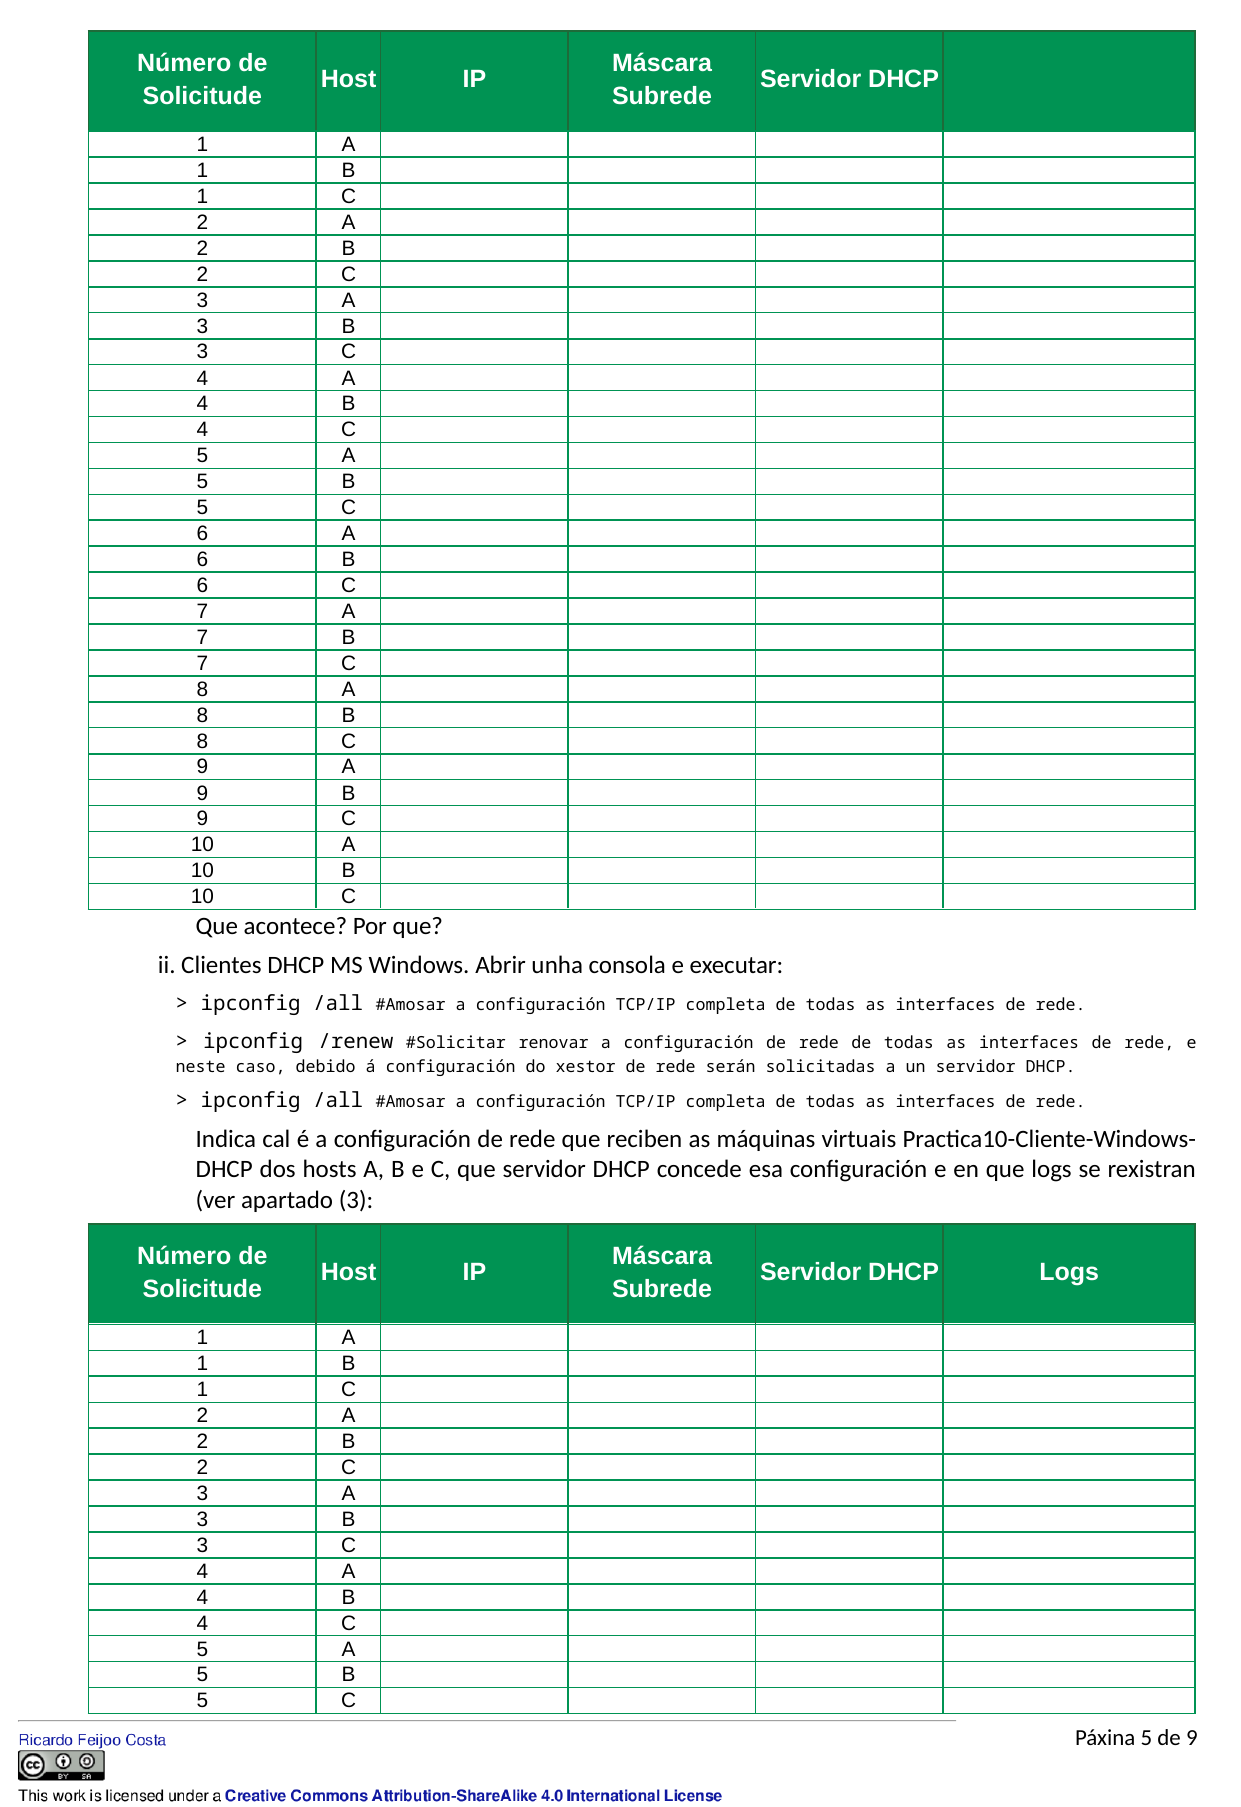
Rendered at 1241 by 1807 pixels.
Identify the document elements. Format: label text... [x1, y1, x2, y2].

table_cell C [317, 884, 380, 908]
table_cell B [317, 313, 380, 338]
table_cell [944, 1351, 1194, 1375]
table_cell B [317, 391, 380, 416]
table_cell [569, 599, 755, 623]
table_cell [756, 158, 942, 182]
table_cell B [317, 625, 380, 649]
table_cell [944, 288, 1194, 312]
table_cell 1 [89, 1377, 315, 1401]
table_cell [381, 547, 567, 571]
table_cell [381, 443, 567, 467]
table_cell [756, 417, 942, 442]
table_cell [569, 1611, 755, 1635]
table_cell [756, 365, 942, 390]
list > ipconfig /all #Amosar a configuración TCP/IP completa de todas as interfaces de rede. [140, 1086, 1197, 1114]
table_cell [381, 1662, 567, 1687]
table_cell [944, 884, 1194, 908]
table_cell B [317, 1662, 380, 1687]
table_cell [756, 1507, 942, 1531]
table_cell [381, 340, 567, 364]
table_cell [944, 858, 1194, 882]
table_cell 2 [89, 236, 315, 260]
table_cell [756, 832, 942, 857]
table_cell [944, 1559, 1194, 1583]
table_cell [756, 755, 942, 779]
table_cell [381, 625, 567, 649]
table_cell [756, 443, 942, 467]
table_cell [381, 677, 567, 701]
table_cell 3 [89, 1507, 315, 1531]
table_cell [381, 288, 567, 312]
table_cell [381, 236, 567, 260]
table_cell B [317, 469, 380, 493]
table_cell [569, 806, 755, 831]
table_cell [756, 210, 942, 234]
table_cell C [317, 651, 380, 675]
table_cell [381, 1559, 567, 1583]
table_cell A [317, 1325, 380, 1349]
table_cell [569, 236, 755, 260]
table_cell [944, 573, 1194, 597]
table_cell 5 [89, 1688, 315, 1713]
table_cell [569, 1481, 755, 1505]
table_cell 2 [89, 1455, 315, 1479]
table_cell A [317, 521, 380, 545]
table_header IP [381, 1225, 567, 1323]
table_cell [756, 573, 942, 597]
table_cell [944, 262, 1194, 286]
table_cell 4 [89, 1559, 315, 1583]
table_cell [756, 1688, 942, 1713]
table_cell B [317, 703, 380, 727]
table_cell 3 [89, 288, 315, 312]
table_cell [569, 469, 755, 493]
table_cell [381, 1455, 567, 1479]
table_cell [381, 1507, 567, 1531]
table_cell [569, 132, 755, 156]
table_cell [381, 806, 567, 831]
table_cell B [317, 236, 380, 260]
table_cell [944, 1325, 1194, 1349]
table_cell 1 [89, 1325, 315, 1349]
table_cell [756, 677, 942, 701]
table_cell [944, 132, 1194, 156]
table_cell 4 [89, 391, 315, 416]
table_cell A [317, 288, 380, 312]
table_cell [756, 132, 942, 156]
table_header Máscara Subrede [569, 32, 755, 130]
table_cell [381, 780, 567, 805]
table_cell [944, 755, 1194, 779]
list ii. Clientes DHCP MS Windows. Abrir unha consola e executar: [116, 949, 1197, 980]
table_cell [569, 755, 755, 779]
table_cell [569, 858, 755, 882]
table_cell [944, 780, 1194, 805]
table_cell [756, 1325, 942, 1349]
table_header Host [317, 1225, 380, 1323]
table_cell 3 [89, 1481, 315, 1505]
table_cell [944, 1507, 1194, 1531]
table_cell [944, 443, 1194, 467]
table_cell [944, 1377, 1194, 1401]
table_header Servidor DHCP [756, 1225, 942, 1323]
table_cell B [317, 547, 380, 571]
table_cell A [317, 1636, 380, 1661]
table_cell 3 [89, 1533, 315, 1557]
table_cell [569, 443, 755, 467]
table_cell [756, 288, 942, 312]
table_cell [381, 262, 567, 286]
table_cell [569, 1636, 755, 1661]
table_cell 5 [89, 1662, 315, 1687]
table_cell 2 [89, 1429, 315, 1453]
table_cell C [317, 262, 380, 286]
table_cell B [317, 1585, 380, 1609]
table_cell [756, 1533, 942, 1557]
table_cell A [317, 599, 380, 623]
table_cell [944, 703, 1194, 727]
table_cell [569, 832, 755, 857]
table_cell 5 [89, 1636, 315, 1661]
table_cell A [317, 1481, 380, 1505]
table_cell A [317, 1559, 380, 1583]
table_cell [756, 521, 942, 545]
table_cell [569, 391, 755, 416]
table_cell C [317, 417, 380, 442]
table_cell 1 [89, 184, 315, 208]
table_cell [944, 1636, 1194, 1661]
table_cell [569, 184, 755, 208]
table_cell [756, 1481, 942, 1505]
table_cell 4 [89, 1585, 315, 1609]
table_cell 2 [89, 210, 315, 234]
table_cell 6 [89, 547, 315, 571]
table_cell [944, 236, 1194, 260]
table_cell [569, 495, 755, 519]
table_cell [944, 1455, 1194, 1479]
table_cell [381, 703, 567, 727]
table_cell [381, 417, 567, 442]
table_cell C [317, 1611, 380, 1635]
table_cell A [317, 132, 380, 156]
table_cell [569, 288, 755, 312]
table_cell [944, 340, 1194, 364]
table_cell 2 [89, 262, 315, 286]
table_cell C [317, 1455, 380, 1479]
table_cell [381, 1377, 567, 1401]
table_cell [569, 703, 755, 727]
table_cell [569, 365, 755, 390]
table_cell [944, 417, 1194, 442]
table_cell 5 [89, 443, 315, 467]
list Que acontece? Por que? [158, 910, 1197, 941]
table_cell 3 [89, 313, 315, 338]
table_cell C [317, 1533, 380, 1557]
table_cell 1 [89, 158, 315, 182]
table_cell 7 [89, 599, 315, 623]
table_cell 9 [89, 806, 315, 831]
table_cell [381, 573, 567, 597]
table_cell [944, 1611, 1194, 1635]
table_cell [756, 703, 942, 727]
table_cell [756, 651, 942, 675]
table_cell [569, 1403, 755, 1427]
table_cell C [317, 806, 380, 831]
table_cell [756, 1559, 942, 1583]
table_cell 4 [89, 1611, 315, 1635]
table_cell [944, 1533, 1194, 1557]
table_cell [381, 521, 567, 545]
table_cell [381, 1325, 567, 1349]
table_cell [381, 469, 567, 493]
table_cell [381, 1533, 567, 1557]
table_cell [569, 313, 755, 338]
table_cell [756, 1351, 942, 1375]
table_cell C [317, 573, 380, 597]
table_header Logs [944, 1225, 1194, 1323]
table_cell [569, 417, 755, 442]
table_cell B [317, 1507, 380, 1531]
table_cell [381, 832, 567, 857]
table_cell [381, 1688, 567, 1713]
table_cell [756, 1662, 942, 1687]
table_cell [756, 1636, 942, 1661]
table_cell 10 [89, 858, 315, 882]
table_cell [569, 1455, 755, 1479]
table_cell [756, 1611, 942, 1635]
table_cell A [317, 443, 380, 467]
table_cell 5 [89, 495, 315, 519]
table_cell [944, 1481, 1194, 1505]
table_cell 4 [89, 417, 315, 442]
table_cell 8 [89, 677, 315, 701]
table_cell [569, 780, 755, 805]
table_cell [381, 755, 567, 779]
table_cell [569, 677, 755, 701]
table_cell [569, 1377, 755, 1401]
table_cell [944, 1662, 1194, 1687]
table_cell [381, 651, 567, 675]
table_cell [944, 832, 1194, 857]
table_header IP [381, 32, 567, 130]
table_cell [381, 728, 567, 753]
table_cell [569, 728, 755, 753]
table_header Número de Solicitude [89, 1225, 315, 1323]
table_cell [756, 313, 942, 338]
table_cell [756, 1403, 942, 1427]
table_cell [944, 1429, 1194, 1453]
table_cell A [317, 210, 380, 234]
table_cell 7 [89, 625, 315, 649]
table_cell [944, 1585, 1194, 1609]
table_cell [569, 1688, 755, 1713]
table_cell [756, 340, 942, 364]
table_cell B [317, 1429, 380, 1453]
table_cell [569, 1351, 755, 1375]
table_cell [756, 599, 942, 623]
table_cell [381, 1585, 567, 1609]
table_cell 6 [89, 521, 315, 545]
table_cell [569, 1585, 755, 1609]
table_cell [381, 1636, 567, 1661]
table_cell [381, 1403, 567, 1427]
table_cell C [317, 340, 380, 364]
table_cell [381, 132, 567, 156]
table_cell [756, 495, 942, 519]
table_cell C [317, 1377, 380, 1401]
table_cell C [317, 184, 380, 208]
table_cell [569, 1559, 755, 1583]
table_cell 8 [89, 728, 315, 753]
table_cell [756, 1377, 942, 1401]
table_cell 8 [89, 703, 315, 727]
table_cell [569, 158, 755, 182]
table_cell [944, 184, 1194, 208]
table_cell [381, 210, 567, 234]
table_cell 9 [89, 755, 315, 779]
table_cell [756, 262, 942, 286]
table_cell 2 [89, 1403, 315, 1427]
table_cell B [317, 858, 380, 882]
table_cell [756, 1585, 942, 1609]
table_cell [569, 1533, 755, 1557]
table_cell [944, 158, 1194, 182]
table_cell [381, 313, 567, 338]
table_cell A [317, 832, 380, 857]
table_cell [944, 313, 1194, 338]
table_cell [569, 1325, 755, 1349]
table_cell [569, 521, 755, 545]
table_cell [569, 573, 755, 597]
table_cell C [317, 495, 380, 519]
table_cell 5 [89, 469, 315, 493]
table_cell [756, 547, 942, 571]
table_cell [944, 495, 1194, 519]
table_cell [756, 625, 942, 649]
table_cell [944, 1403, 1194, 1427]
table_cell [944, 1688, 1194, 1713]
table_cell [381, 1351, 567, 1375]
list > ipconfig /renew #Solicitar renovar a configuración de rede de todas as interfaces de rede, e neste caso, debido á configuración do xestor de rede serán solicitadas a un servidor DHCP. [140, 1026, 1197, 1077]
table_cell [944, 365, 1194, 390]
table_cell [756, 1455, 942, 1479]
table_cell [381, 884, 567, 908]
table_cell 4 [89, 365, 315, 390]
table_cell [381, 858, 567, 882]
table_cell [944, 651, 1194, 675]
table_cell [756, 884, 942, 908]
table_cell [381, 1429, 567, 1453]
table_cell [381, 1481, 567, 1505]
table_cell [569, 884, 755, 908]
table_cell 9 [89, 780, 315, 805]
table_cell [756, 806, 942, 831]
table_cell [381, 391, 567, 416]
table_cell [944, 625, 1194, 649]
table_cell C [317, 1688, 380, 1713]
table_cell [944, 806, 1194, 831]
table_cell [381, 365, 567, 390]
table_cell [569, 1662, 755, 1687]
table_cell [756, 858, 942, 882]
table_header Host [317, 32, 380, 130]
table_cell 10 [89, 832, 315, 857]
table_cell [381, 1611, 567, 1635]
table_cell [944, 469, 1194, 493]
table_cell [381, 184, 567, 208]
table_cell 7 [89, 651, 315, 675]
table_cell [569, 340, 755, 364]
table_cell [944, 521, 1194, 545]
table_cell [756, 469, 942, 493]
table_cell B [317, 158, 380, 182]
table_cell [756, 728, 942, 753]
table_cell [756, 184, 942, 208]
list Indica cal é a configuración de rede que reciben as máquinas virtuais Practica10-Cliente-Windows- DHCP dos hosts A, B e C, que servidor DHCP concede esa configuración e en que logs se rexistran (ver apartado (3): [158, 1123, 1197, 1214]
table_cell [944, 210, 1194, 234]
table_cell [569, 651, 755, 675]
table_cell [569, 210, 755, 234]
table_cell B [317, 1351, 380, 1375]
table_cell [756, 236, 942, 260]
table_cell [569, 1429, 755, 1453]
table_header Máscara Subrede [569, 1225, 755, 1323]
table_cell [381, 599, 567, 623]
table_cell [944, 599, 1194, 623]
table_cell [944, 547, 1194, 571]
table_cell [569, 547, 755, 571]
table_cell [569, 262, 755, 286]
table_cell A [317, 755, 380, 779]
table_cell C [317, 728, 380, 753]
table_cell 6 [89, 573, 315, 597]
table_cell B [317, 780, 380, 805]
table_cell 3 [89, 340, 315, 364]
table_cell 1 [89, 1351, 315, 1375]
table_cell [944, 728, 1194, 753]
table_cell 1 [89, 132, 315, 156]
table_cell [381, 158, 567, 182]
table_cell A [317, 365, 380, 390]
table_cell A [317, 677, 380, 701]
table_cell [756, 391, 942, 416]
table_cell [944, 677, 1194, 701]
table_cell [569, 625, 755, 649]
table_cell [381, 495, 567, 519]
table_cell A [317, 1403, 380, 1427]
table_cell [944, 391, 1194, 416]
table_cell [756, 1429, 942, 1453]
table_header [944, 32, 1194, 130]
table_cell [569, 1507, 755, 1531]
table_header Servidor DHCP [756, 32, 942, 130]
table_cell [756, 780, 942, 805]
picture [8, 1715, 957, 1806]
list > ipconfig /all #Amosar a configuración TCP/IP completa de todas as interfaces de rede. [140, 988, 1197, 1017]
table_header Número de Solicitude [89, 32, 315, 130]
table_cell 10 [89, 884, 315, 908]
